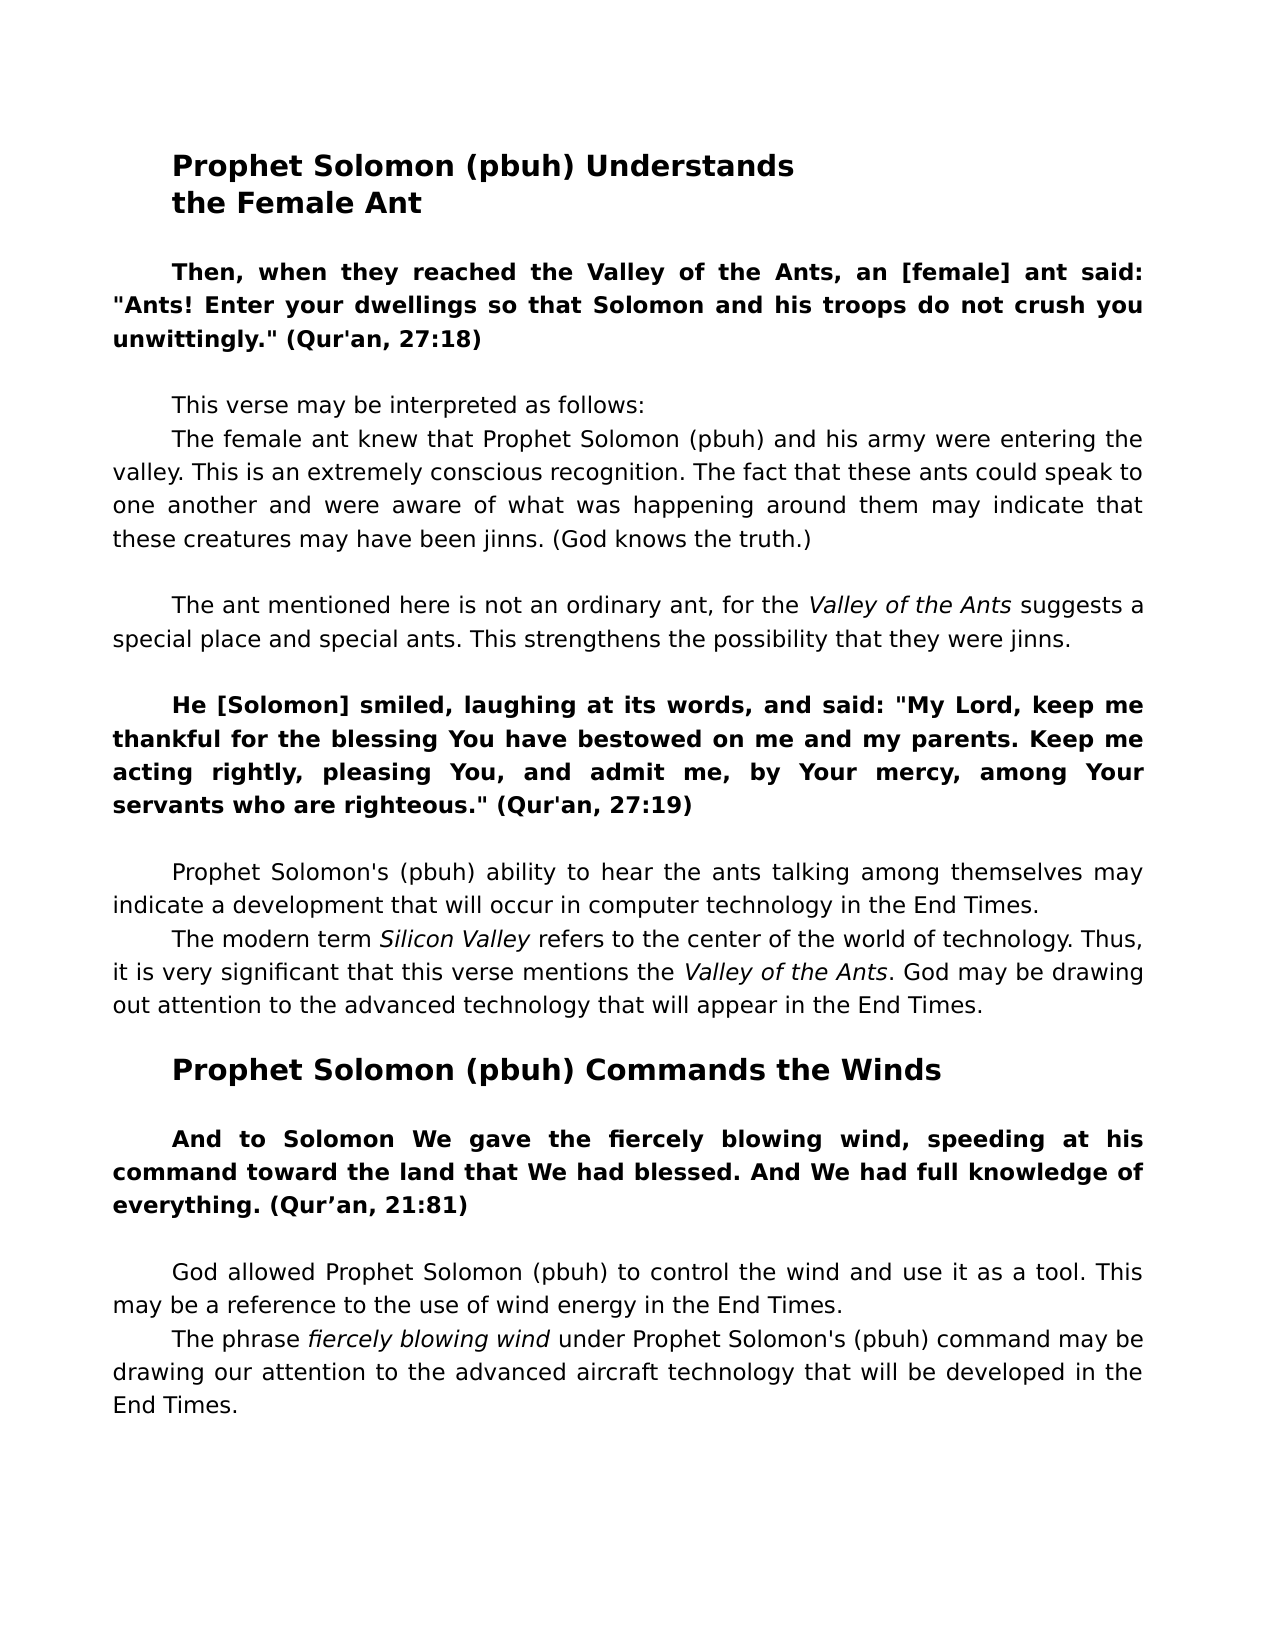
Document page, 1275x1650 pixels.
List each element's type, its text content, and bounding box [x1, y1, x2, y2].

text Prophet Solomon (pbuh) Commands the Winds [112, 1054, 1145, 1087]
text The ant mentioned here is not an ordinary ant, for the Valley of the Ants suggests a special place and special ants. This strengthens the possibility that they were jinns. [112, 587, 1145, 654]
text The modern term Silicon Valley refers to the center of the world of technology. Thus, it is very significant that this verse mentions the Valley of the Ants. God may be drawing out attention to the advanced technology that will appear in the End Times. [112, 921, 1145, 1021]
text the Female Ant [112, 184, 1145, 221]
text Then, when they reached the Valley of the Ants, an [female] ant said: "Ants! Enter your dwellings so that Solomon and his troops do not crush you unwittingly." (Qur'an, 27:18) [112, 254, 1145, 354]
text Prophet Solomon (pbuh) Understands [112, 148, 1145, 184]
text He [Solomon] smiled, laughing at its words, and said: "My Lord, keep me thankful for the blessing You have bestowed on me and my parents. Keep me acting rightly, pleasing You, and admit me, by Your mercy, among Your servants who are righteous." (Qur'an, 27:19) [112, 687, 1145, 821]
text Prophet Solomon's (pbuh) ability to hear the ants talking among themselves may indicate a development that will occur in computer technology in the End Times. [112, 854, 1145, 921]
text The female ant knew that Prophet Solomon (pbuh) and his army were entering the valley. This is an extremely conscious recognition. The fact that these ants could speak to one another and were aware of what was happening around them may indicate that these creatures may have been jinns. (God knows the truth.) [112, 421, 1145, 554]
text God allowed Prophet Solomon (pbuh) to control the wind and use it as a tool. This may be a reference to the use of wind energy in the End Times. [112, 1254, 1145, 1321]
text This verse may be interpreted as follows: [112, 387, 1145, 421]
text And to Solomon We gave the fiercely blowing wind, speeding at his command toward the land that We had blessed. And We had full knowledge of everything. (Qur’an, 21:81) [112, 1121, 1145, 1221]
text The phrase fiercely blowing wind under Prophet Solomon's (pbuh) command may be drawing our attention to the advanced aircraft technology that will be developed in the End Times. [112, 1321, 1145, 1421]
